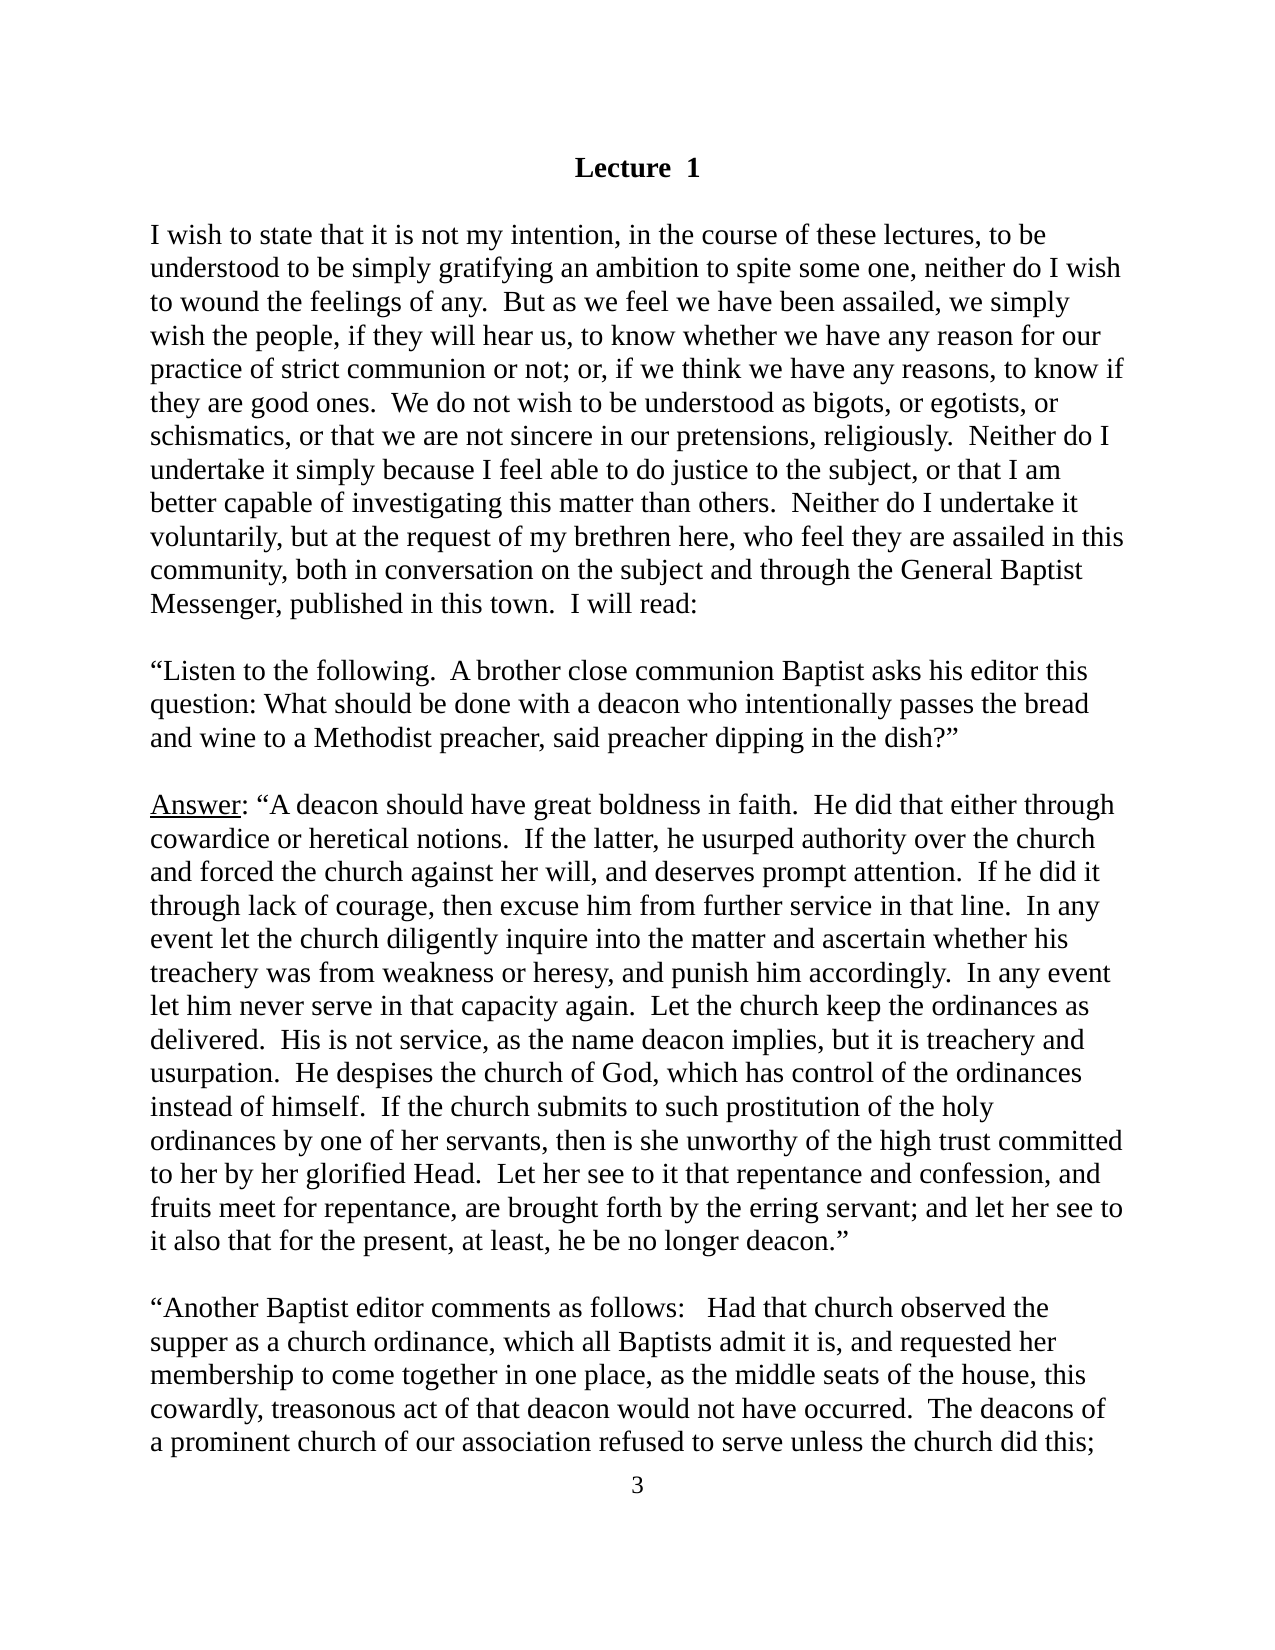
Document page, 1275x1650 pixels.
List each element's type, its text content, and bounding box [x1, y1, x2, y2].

text “Listen to the following. A brother close communion Baptist asks his editor this question: What should be done with a deacon who intentionally passes the bread and wine to a Methodist preacher, said preacher dipping in the dish?” [150, 653, 1125, 754]
text “Another Baptist editor comments as follows: Had that church observed the supper as a church ordinance, which all Baptists admit it is, and requested her membership to come together in one place, as the middle seats of the house, this cowardly, treasonous act of that deacon would not have occurred. The deacons of a prominent church of our association refused to serve unless the church did this; [150, 1290, 1125, 1458]
text Lecture 1 [150, 150, 1125, 183]
text Answer: “A deacon should have great boldness in faith. He did that either through cowardice or heretical notions. If the latter, he usurped authority over the church and forced the church against her will, and deserves prompt attention. If he did it through lack of courage, then excuse him from further service in that line. In any event let the church diligently inquire into the matter and ascertain whether his treachery was from weakness or heresy, and punish him accordingly. In any event let him never serve in that capacity again. Let the church keep the ordinances as delivered. His is not service, as the name deacon implies, but it is treachery and usurpation. He despises the church of God, which has control of the ordinances instead of himself. If the church submits to such prostitution of the holy ordinances by one of her servants, then is she unworthy of the high trust committed to her by her glorified Head. Let her see to it that repentance and confession, and fruits meet for repentance, are brought forth by the erring servant; and let her see to it also that for the present, at least, he be no longer deacon.” [150, 787, 1125, 1257]
text I wish to state that it is not my intention, in the course of these lectures, to be understood to be simply gratifying an ambition to spite some one, neither do I wish to wound the feelings of any. But as we feel we have been assailed, we simply wish the people, if they will hear us, to know whether we have any reason for our practice of strict communion or not; or, if we think we have any reasons, to know if they are good ones. We do not wish to be understood as bigots, or egotists, or schismatics, or that we are not sincere in our pretensions, religiously. Neither do I undertake it simply because I feel able to do justice to the subject, or that I am better capable of investigating this matter than others. Neither do I undertake it voluntarily, but at the request of my brethren here, who feel they are assailed in this community, both in conversation on the subject and through the General Baptist Messenger, published in this town. I will read: [150, 217, 1125, 619]
